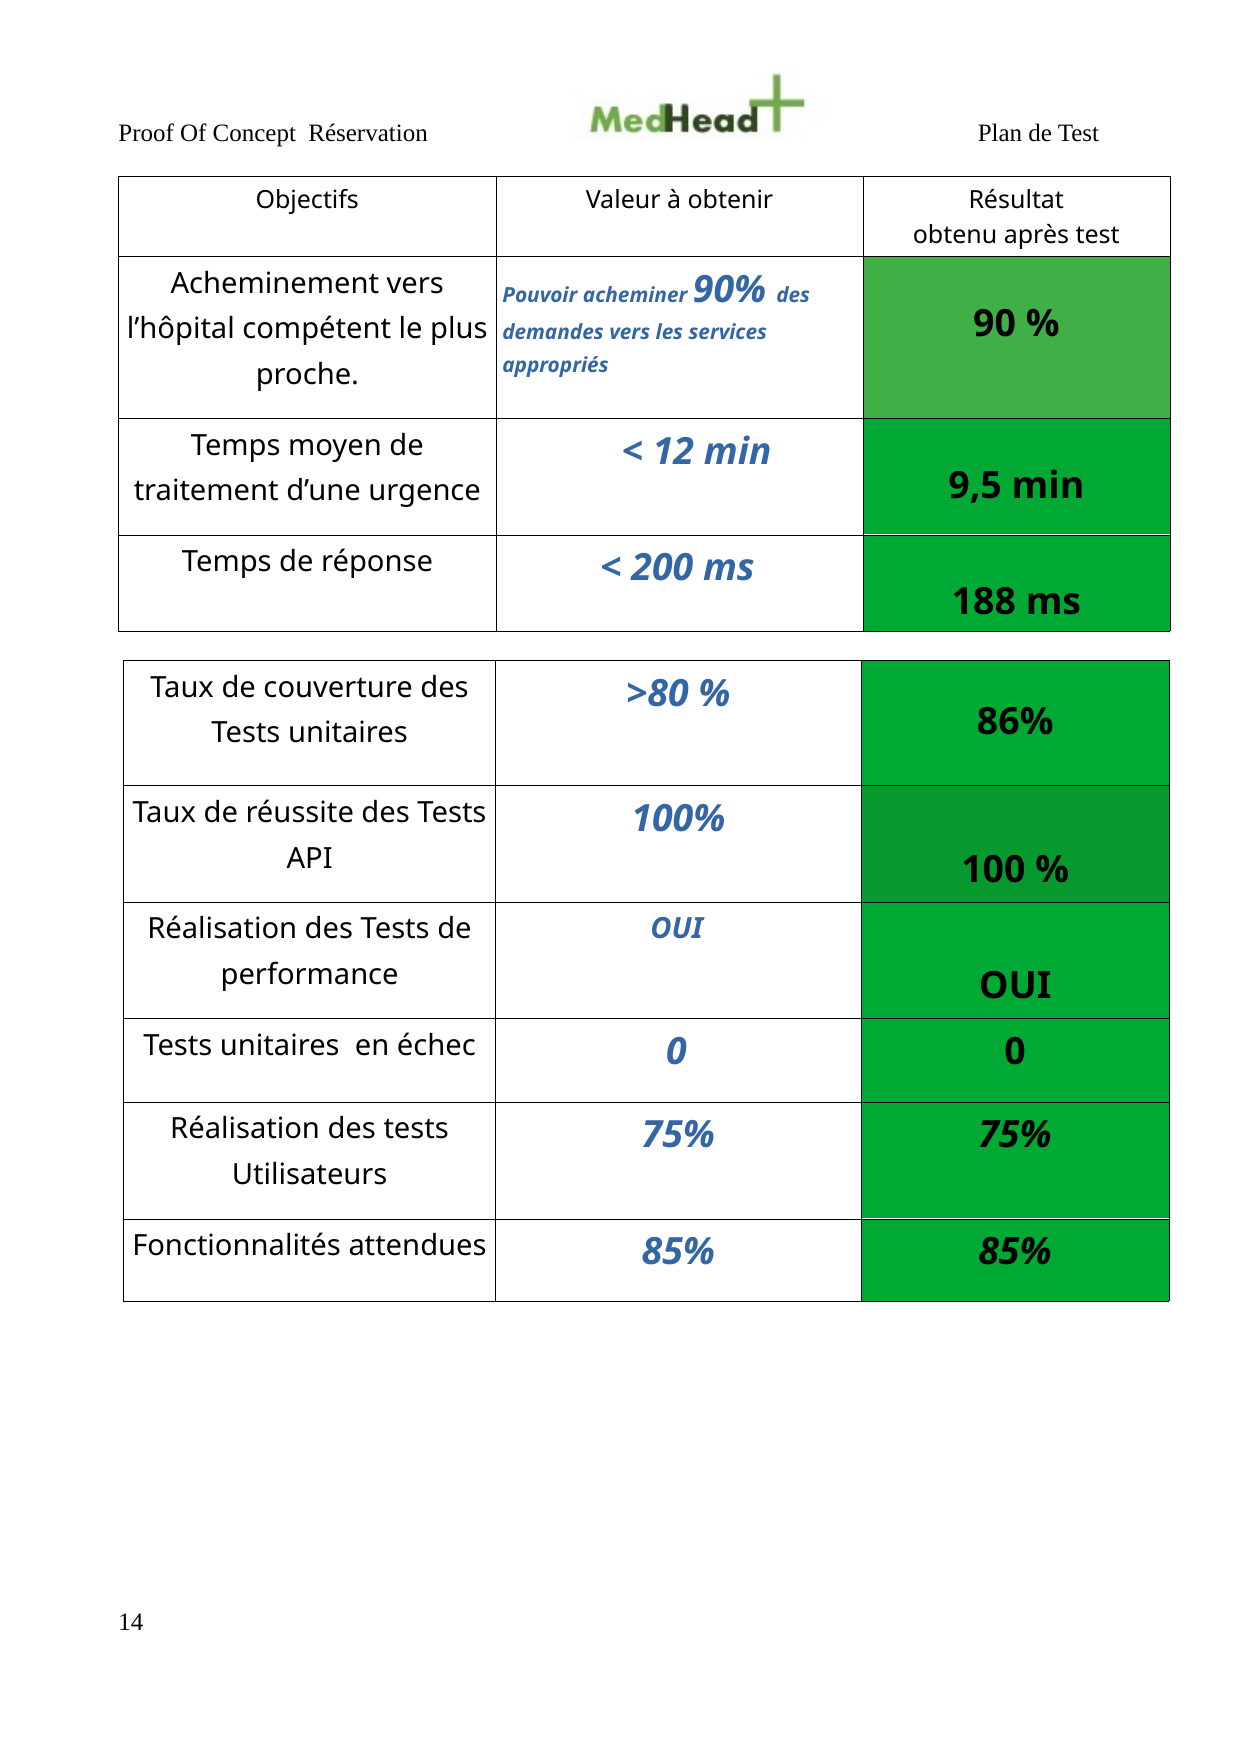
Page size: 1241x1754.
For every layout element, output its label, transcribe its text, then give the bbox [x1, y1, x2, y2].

table_cell 75% [496, 1103, 861, 1218]
picture [532, 60, 842, 151]
table_cell 90 % [864, 257, 1170, 418]
table_cell Temps moyen de traitement d’une urgence [119, 419, 496, 534]
table_cell 100 % [862, 786, 1169, 902]
table_cell 188 ms [864, 536, 1170, 631]
table_cell 85% [496, 1220, 861, 1301]
table_cell Pouvoir acheminer 90% des demandes vers les services appropriés [497, 257, 863, 418]
table_cell < 200 ms [497, 536, 863, 631]
table_cell 0 [862, 1019, 1169, 1102]
table_cell 9,5 min [864, 419, 1170, 534]
table_header Taux de couverture des Tests unitaires [124, 661, 495, 785]
table_cell Temps de réponse [119, 536, 496, 631]
table_cell Tests unitaires en échec [124, 1019, 495, 1102]
table_cell 100% [496, 786, 861, 902]
table_cell 0 [496, 1019, 861, 1102]
table_header Résultat obtenu après test [864, 177, 1170, 256]
table_cell Taux de réussite des Tests API [124, 786, 495, 902]
table_cell Fonctionnalités attendues [124, 1220, 495, 1301]
table_cell 85% [862, 1220, 1169, 1301]
table_header Valeur à obtenir [497, 177, 863, 256]
table_cell Acheminement vers l’hôpital compétent le plus proche. [119, 257, 496, 418]
table_cell < 12 min [497, 419, 863, 534]
table_cell OUI [862, 903, 1169, 1018]
table_cell 75% [862, 1103, 1169, 1218]
table_cell Réalisation des Tests de performance [124, 903, 495, 1018]
table_header Objectifs [119, 177, 496, 256]
table_cell OUI [496, 903, 861, 1018]
table_header >80 % [496, 661, 861, 785]
table_header 86% [862, 661, 1169, 785]
table_cell Réalisation des tests Utilisateurs [124, 1103, 495, 1218]
